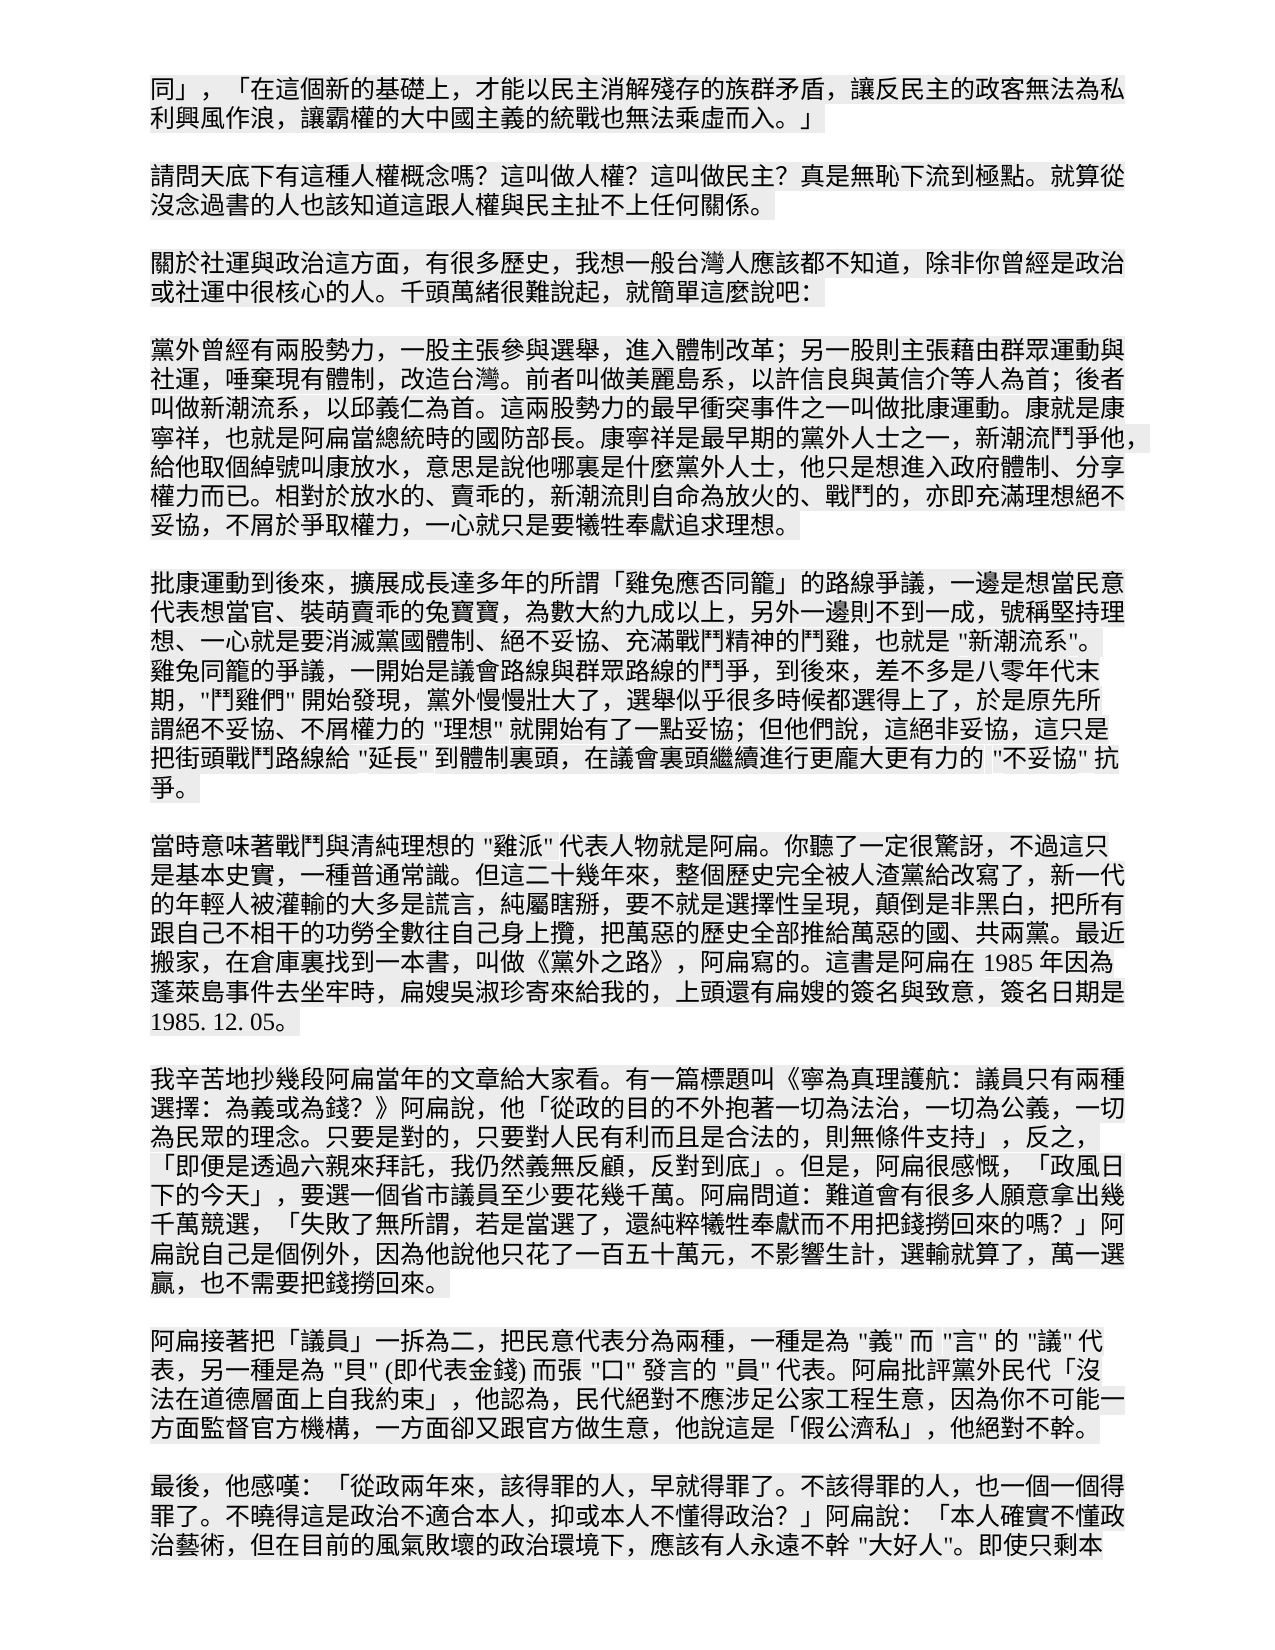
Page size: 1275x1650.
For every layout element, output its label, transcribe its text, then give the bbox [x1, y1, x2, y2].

text 同志， 你在 5 月 3 日的留言是這麼說的： 「我觉得长期以来，台湾方面由于急着追求 “国际能见度”，对国际 “非政府” 组织采取暧昧态度，甚至有政客为了政治利益炒作自己的声望，和一些 “非政府” 组织搞在一起，使得台湾很多政策随着这些国际 “非政府” 组织起舞，制定符合他们后台老板利益的政策。」 你的這些說法，在台灣找不到任何實例。除了國際紅十字會之外，台灣幾乎沒有什麼國際性的非政府組織，當然也就沒有所謂「台灣很多政策隨著這些國際性的非政府組織起舞，制定符合他們幕後老闆利益的政策」。台灣的的幕後老闆 (其實應該說主人) 只有一個，就是美國；但是，美國主子當然不會在乎台灣內部要怎麼胡搞瞎搞，他只要你台灣這條狗緊緊咬住對岸就行了。至於內政，則是政客和大財團一起上下其手，撈盡油水，而沒有什麼國際性的幕後老闆。 台灣幾乎沒有什麼國際性的非政府組織，我能想得出來的大概就是比方說 AI (國際特赦組織)，小弟就是這組織在台灣的主要創立者之一。二十幾年前的事了，它原本很單純，不久之後，開始分裂成藍綠，鬧雙包，搶主導權，鬧到 後來，AI 總部只好特地派人遠從海外跑來台灣進行調查與仲裁。藍綠兩邊，一個叫中華民國分會，一個叫台灣分會，看看哪一邊才是正統。 綠的這一邊，因為政治性格太強，經過調查結果，被 AI 總部宣布為非法。後來，隨著島內綠油油勢力的迅速茁壯，竟又逐漸搶得正宮地位。於是，AI 在台灣很快就變質了，被一些綠油油的混蛋把持，就跟台灣人權促進會一樣，開始掛羊頭賣狗肉，開始把人權當成一種用來打擊政治異己、反中反華的工具；同時也成為一種為個人謀取權位與私利的跳板與晉身階。 在台灣，所謂社運，至少百分之 99 都有著這樣一種特性。我之所以知之甚詳，乃是因為台灣三十幾年來絕大多數主要的所謂社運團體，我幾乎都是創始元老，清楚了解它如何成立，如何變質，如何被篡奪，如何被利用做為政治鬥爭工具，如何被拿來做為一種謀取個人權位的手段，寫來滿紙污穢，不堪入目。這就如同美國整天以人權與民主自由之名到處侵略殺人奪取暴利一般可恥。 但是，台灣的這些所謂非政府組織之齷齪與墮落，純粹是島內問題，而非外來勢力的操弄，這些組織全部都是本土產生，而非舶來品，並沒有你所謂的國際幕後老闆的操控。台灣社運的墮落與無恥，還沒有到你所說的那樣一種 "高度"。它一開始都是 "做純的"，慢慢開始 "做黑的"，很快就變質成為政黨附庸以及謀取個人權位與私利的工具。當然，墮落無恥等級還是有所差別，凡是高掛什麼 "人權" 或 "改革" 這類招牌的，惡性程度最高，純粹就是人渣等級，擺明就是不要臉了。 即便是國家所創立的什麼人權單位或組織也一樣，比方說，官方成立一個什麼 "國家人權博物館"，最近舉辦一個什麼 "《打破暗暝見天光》人權文學系列講座"，連名字都是採用一些綠油油的低級名稱，擺明所謂人權就是這個綠色人渣黨的專利。上星期五，也就是 6月 17 日，這個所謂"國家人權博物館" 的什麼 "人權文學系列講座"，邀請一位人權鬥士演講，吸引滿場爆滿的各地師生前來聆聽 "人權"。你知道這位人權鬥士是誰嗎？就是那個政治立場翻雲覆雨、不擇手段、貪婪無度、賣友求榮、無惡不作、為非做歹到極點的人渣--李登輝。 他的講題叫做「民主轉型的信念與方法」。他很得意地說，日本朝日新聞最近訪問他，問他為什麼這一代的台灣年輕人突然每個人都自稱台灣人，否認自己是中國人。李登輝說，他 1996年上台當總統，最重要的民主與人權貢獻就是出版《認識台灣》來推動「教育改革」，大改教科書。李登輝說，人權與民主首先要做的就是要「從教科書強化對台灣的認同」，「在這個新的基礎上，才能以民主消解殘存的族群矛盾，讓反民主的政客無法為私利興風作浪，讓霸權的大中國主義的統戰也無法乘虛而入。」 請問天底下有這種人權概念嗎？這叫做人權？這叫做民主？真是無恥下流到極點。就算從沒念過書的人也該知道這跟人權與民主扯不上任何關係。 關於社運與政治這方面，有很多歷史，我想一般台灣人應該都不知道，除非你曾經是政治或社運中很核心的人。千頭萬緒很難說起，就簡單這麼說吧： 黨外曾經有兩股勢力，一股主張參與選舉，進入體制改革；另一股則主張藉由群眾運動與社運，唾棄現有體制，改造台灣。前者叫做美麗島系，以許信良與黃信介等人為首；後者叫做新潮流系，以邱義仁為首。這兩股勢力的最早衝突事件之一叫做批康運動。康就是康寧祥，也就是阿扁當總統時的國防部長。康寧祥是最早期的黨外人士之一，新潮流鬥爭他，給他取個綽號叫康放水，意思是說他哪裏是什麼黨外人士，他只是想進入政府體制、分享權力而已。相對於放水的、賣乖的，新潮流則自命為放火的、戰鬥的，亦即充滿理想絕不妥協，不屑於爭取權力，一心就只是要犧牲奉獻追求理想。 批康運動到後來，擴展成長達多年的所謂「雞兔應否同籠」的路線爭議，一邊是想當民意代表想當官、裝萌賣乖的兔寶寶，為數大約九成以上，另外一邊則不到一成，號稱堅持理想、一心就是要消滅黨國體制、絕不妥協、充滿戰鬥精神的鬥雞，也就是 "新潮流系"。雞兔同籠的爭議，一開始是議會路線與群眾路線的鬥爭，到後來，差不多是八零年代末期，"鬥雞們" 開始發現，黨外慢慢壯大了，選舉似乎很多時候都選得上了，於是原先所謂絕不妥協、不屑權力的 "理想" 就開始有了一點妥協；但他們說，這絕非妥協，這只是把街頭戰鬥路線給 "延長" 到體制裏頭，在議會裏頭繼續進行更龐大更有力的 "不妥協" 抗爭。 當時意味著戰鬥與清純理想的 "雞派" 代表人物就是阿扁。你聽了一定很驚訝，不過這只是基本史實，一種普通常識。但這二十幾年來，整個歷史完全被人渣黨給改寫了，新一代的年輕人被灌輸的大多是謊言，純屬瞎掰，要不就是選擇性呈現，顛倒是非黑白，把所有跟自己不相干的功勞全數往自己身上攬，把萬惡的歷史全部推給萬惡的國、共兩黨。最近搬家，在倉庫裏找到一本書，叫做《黨外之路》，阿扁寫的。這書是阿扁在 1985 年因為蓬萊島事件去坐牢時，扁嫂吳淑珍寄來給我的，上頭還有扁嫂的簽名與致意，簽名日期是1985. 12. 05。 我辛苦地抄幾段阿扁當年的文章給大家看。有一篇標題叫《寧為真理護航：議員只有兩種選擇：為義或為錢？》阿扁說，他「從政的目的不外抱著一切為法治，一切為公義，一切為民眾的理念。只要是對的，只要對人民有利而且是合法的，則無條件支持」，反之，「即便是透過六親來拜託，我仍然義無反顧，反對到底」。但是，阿扁很感慨，「政風日下的今天」，要選一個省市議員至少要花幾千萬。阿扁問道：難道會有很多人願意拿出幾千萬競選，「失敗了無所謂，若是當選了，還純粹犧牲奉獻而不用把錢撈回來的嗎？」阿扁說自己是個例外，因為他說他只花了一百五十萬元，不影響生計，選輸就算了，萬一選贏，也不需要把錢撈回來。 阿扁接著把「議員」一拆為二，把民意代表分為兩種，一種是為 "義" 而 "言" 的 "議" 代表，另一種是為 "貝" (即代表金錢) 而張 "口" 發言的 "員" 代表。阿扁批評黨外民代「沒法在道德層面上自我約束」，他認為，民代絕對不應涉足公家工程生意，因為你不可能一方面監督官方機構，一方面卻又跟官方做生意，他說這是「假公濟私」，他絕對不幹。 最後，他感嘆：「從政兩年來，該得罪的人，早就得罪了。不該得罪的人，也一個一個得罪了。不曉得這是政治不適合本人，抑或本人不懂得政治？」阿扁說：「本人確實不懂政治藝術，但在目前的風氣敗壞的政治環境下，應該有人永遠不幹 "大好人"。即使只剩本人一個，我還是陳水扁，絕不妥協！」 第三章《黨外運動》裏，阿扁說：「許榮淑委員 (陳真按，許榮淑就是張俊宏的太太。張俊宏是當年和林義雄在省議會合寫一本黨外巨著的省議員，幾年前因為掏空公司與背信案被判刑、通緝，現在在牢裏。許榮淑目前是 "全民最大黨" 的黨主席) 接辦的《深耕雜誌》，代表濃厚的傳統本土抗議精神，堅持黨外的不妥協路線，...點燃批康運動 (康即上述之康寧祥) 的怒火。」阿扁罵說：「康寧祥、張德銘、黃煌雄及尤清等四人應海外同鄉邀請赴美訪問，四人行所造成的影響，遠不及他們所宣稱的 "黨外第一次步向國際舞台" 等等，因此，《深耕雜誌》又繼續追擊，圍勦這些浮誇的口號和康系這種矯揉的政治身段。」 阿扁的結論是：「黨外應重振道德，信守理想主義的精神，不要淪為私利工具或與國民黨霑分利益。」並且呼籲：「黨外雜誌不應只對國民黨批評，對那些效法國民黨的黨外議員也要加以指責，讓黨外清流成為主流，讓黨外的道德精神重振，台灣才有希望」。阿扁還說：「黨外選舉最簡單了」，上台隨便罵幾句國民黨，「只要像道士一樣畫符念咒嚷嚷一番就能當選」，但他認為，這種時代應成為過去。 阿扁結論說了一段話，相當經典： 「黨外的圈子裏，有人利用黨外名義來達到追求個人私利的目的，這種追求私利的黨外，所走的路線，別無它途，只有和國民黨均分利益一條路；分不到利益的時候，就發揮黨外抗議的精神；分到利益的話，比國民黨還更護航。對整個黨外運動來說，我們應該容納這種追求私利的份子嗎？我主張不應縱容，否則有理想的黨外都得揹黑鍋。這個問題不能再避諱不談了。」 阿扁氣憤地說道，黨外的批判精神最忌諱選擇性批判；犯同樣的錯，有些人受到嚴厲攻擊，自己人卻安然無恙。阿扁還主張，同一種民意代表，黨外最多不要擔任超過兩屆。因為他說，擔任公職或民代「很累人」。阿扁說：「這種累，是純粹犧牲奉獻的累，絕對沒有任何好處可得，收入不會增加，只會賠老本，犧牲奉獻又賠老本的事能做多久？」有記者問阿扁說，「有人說你相當激進」。阿扁回答說：「我不了解什麼是激進。我的良知及良心就是這樣。」 在該書一篇標題為《反對運動的分分合合》的文章中，阿扁痛斥黨外。阿扁說了一段針對黨外民代更加經典的描述。他說：「台灣民眾對於黨外長久以來只能對民主與人權畫餅充饑，已有了支持上以及同情上的疲乏。更令人洩氣的是，長久以來，黨外人士自己也普遍只是喊著民主與人權的口號而已，實際的推動作為並不是很積極，有的甚至只是很積極地追求個人的名利，所謂民主與人權只是偶而拿出來應付選民的口號而已。」 阿扁提到德國綠黨來做為一種強烈對比，他說： 「西德綠黨最值得黨外人士借鏡的是，他們雖然有公職可以當，但是他們卻非常厭惡爭權奪利。然而，黨外人士卻反而因為大家都很想當公職而明爭暗鬥，這一點著實令人擔心。目前黨外所欠缺的是願意真正身體力行黨外所標榜的理想與抗議精神的黨外人士。」 阿扁痛斥： 「有的黨外人士真的是選舉掛帥，以當選公職並且保住公職做為加入黨外的最大目的。這些人雖然也都標榜黨外的理念，可是這些理念只是副業，真正重要的是公職的身份地位，以及這些身份地位所帶來的個人好處。」 阿扁說：「我曾因為堅持自己的政治理念，引發黨外 "雞兔問題" 的論戰。有人表示，如果黨外真的要進行 "雞兔分籠" 的話，歸屬於 "雞" (即不妥協的理想派) 的黨外人士，很可能遠比不上 "兔子" 類的黨外人士。」 阿扁繼續說：「為數不少的黨外人士加入黨外時，本來懷抱著滿腔的熱血以及理想，競選公職時也只是打算以公職的身份來一展抱負。但是，一旦當上了公職之後，嚐到了特權以及甜頭，個人的名利也就變成了首要目標，原先的理想及抱負也跟著變成了昨日黃花。其言行舉止，除了有黨外的標記之外，其餘和國民黨的公職人員已沒有兩樣。」 阿扁甚至還說，國民黨員的政治包袱比黨外人士多了不少，反而比較不敢太亂來。但是，「私利型的黨外人士可說是天之驕子，既少政治包袱，卻又可以汲汲營營為私利。」 阿扁說： 「我們現在可以看到的事實是，許多美麗島時期的黨外人士以及黨外新生代，選上公職後，從原來的高度理想變成了目前隨波逐流、以個人私利為重。黨外不少公職人員在議事壇上大肆抨擊國民黨的種種不是，但是自己在私底下的行為和國民黨的所作所為根本相差無幾，甚至可以說是稱兄道弟，哥倆好地媲美在一起。我的一貫信念是：只有黨外的清流成為主流時，黨外才能成為真正強有力的政治團體。」 為了改變黨外的腐敗體質，阿扁主張應該進行「公開批判」 ，以便對黨外公職人員「產生糾正與嚇阻作用」，做為一種「黨外人士的防腐劑」。阿扁說： 「黨外雜誌無疑的是可以當做批判黨外人士的很好公器。可是，目前的黨外雜誌卻已經完全大為走樣。現在的黨外雜誌，沒有一本例外，全部變成了市場下的產物，成了十足的消費品。每一本黨外雜誌都走火入魔地報導國民黨內幕新聞 (陳真按：許多內容往往就是造謠抹黑道聽途說這一套)，有的則是大肆連載國民黨查禁的書文，像發瘋、發燒似的亂搞一通，」黨同伐異，「徒有公器之名」。 阿扁最後期許當時的「黨外編輯作家聯誼會」(陳真按：簡稱編聯會，即新潮流系的一個前身或化身。當時有兩位裏頭的成員一同邀我加入，我原本也同意了，但因為據說每年得繳一萬元 (？) 會費，我就臨時打了退堂鼓) 應該恢復原來所要扮演的批判角色；在批判黨外人士時，編聯會應該扮演一個徹底的黑臉，完全六親不認，不管誰犯了錯都要被批判，無一例外。」 我就抄到這裏。不知道各位看了有什麼感想沒有。想不到，最腐敗的卻是這些最擅於高唱各種理想的一群所謂 "新潮流" 或 "戰鬥雞"，什麼左派啦，非暴力啦，階級革命啦，思想改造與文化改造啦，堅持國際正義啦，反戰反軍購啦，反對美帝啦，絕不走入體制，堅持要跟底層民眾永遠站在一起啦...等等等。 很重要的一點是：你要知道，我抄的阿扁這本書是1985年出版，那時仍然還是處於相當恐怖的 80年代戒嚴時期，動輒抓人；黨外參選民代擔任公職的利益在那當時其實相當微薄，只不過是撿一點點國民黨吃剩的骨頭來啃。在那樣一種情況下，黨外公職人員都能普遍腐敗成那副德性，更不用說解嚴之後，政治開放了，相較於過去千百萬倍的利益就在眼前，你想，這樣一群人會腐敗成什麼樣？當然就更不用說全面掌權、徹底呼風喚雨、飽受群眾擁戴而且擁有一整個年輕族群宛若綠衛兵般為之護衛殺敵的今天，難道你真的會相信這些人是如此勤政愛民、為了什麼台灣民主與人權打拼、犧牲奉獻？ 我只是沒想到，跟我淵源最深、當年居於極少數的所謂「黨外清流」，所謂絕不妥協的理想派，居然是腐敗得最為誇張無恥的一群人。 幾年之後，也就是大約是八零年代的末期，"新潮流" 決定不再堅守街頭，打算妥協一下，進入體制，參與選舉，說是為了把「永不妥協」的理想主義精神給帶入體制內，擴大戰線；說是要把政治給社運化，把貪婪分贓的政治給變成一種追求公義的社會運動。當新潮流做出參與選舉的決定時，有一些人非常反對，當然也包括我在內。比方說，應該差不多是1988年的 228 那一天吧。我在高雄參加一個 228 紀念活動後，準備回台南，前往車站的途中，遇到台灣第一個推動 "228運動" 的陳永興醫師。他搭一輛友人的車，於是就順便載我回台南。 一路上，我們就一直談這個事情。陳永興醫師非常反對新潮流參與選舉。反對的強度似乎遠比我還強烈，我記得他不只一次公開演講提到說，如果連新潮流都要跳入體制參與選舉，他說他彷彿能預見台灣反對運動全面沉淪的可悲結局。陳永興和當時人在國外念書的林義雄有連繫。我問他說，林義雄怎麼看待這事情？陳永興說，林義雄當然也是非常反對。我聽了很開心，就說「真的嗎？」陳永興說「真的啊，不然你直接去問他。」 兩年後，林義雄回國定居，幾次聽他公開演講或私下談起，依然對新潮流之參選採取相當不以為然的態度，更不用說整個黨外之全面投入選舉，當然更是他所反對的。林義雄剛回國時，寫了一篇文章公開散發，報紙上大幅刊登他當時的一些說法。如果有人找得到自立晚報，就能看到當時林義雄發表這些談話時的莊嚴盛況，我還記得他那天穿著一件白外套，呼籲大家「靜下來」，不要再為無謂的選舉利益而喧囂吵鬧。 林義雄不久之後還另外發表了一篇文章，標題是《監牢是理想家的宮殿》，他讚揚黃華的第四度入獄，文中好像也推崇鄭南榕，並且說那些參與選舉的同志，歷史將會證明這些人只不過是「陸樑小丑」。 林義雄幾次呼籲黨外支持者應該盯緊這些打著社運旗號進入議會擔任公職的人，看看他們是否真的實踐理想，是否真的做到「政治社運化」。當然，林義雄的想法其實是有點矛盾的，他一方面反對社運人士或清流之士參與選舉，一方面卻又說要大家盯緊著他們，看他們有沒有實踐理想。我倒是覺得政治是政治，社運是社運，基本上是兩回事，並沒有所謂「在政治中實踐社運理想」的這回事，這就好像如果有人勸德蕾莎為了關心遊民與窮人，應該想辦法去當印度政府的衛生署長或社會局長或擔任民意代表一樣荒唐；同理，難道德蕾莎之所以從未當官，是因為她能力不足或貢獻不夠？ 我常舉當代最富盛名的左派人士--墨西哥那位蒙面俠 Marcos為例，他在墨西哥民間聲望很高，如神一般，但他說，他對權力不感興趣，因為我們想要成就的事業不需要透過權力來行使。社運與政治，基本上是兩套截然不同的思維與運作法則。但在台灣，所謂社運，說穿了就是為個人累積政治資源的一個管道，以便有朝一日藉此取得個人政治權位與暴利的一個踏腳石與晉身階。你看，有幾個人不是這樣？ 「政治社運化」當然很恐怖，但更恐怖的是「社運政治化」，把理應追求普世價值的社運給質變成為一種政黨附庸與政治工具，藉以傷害異己，藉以謀取個人私利。掛社運羊頭，賣政治狗肉，賺取個人權位暴利。這樣一種堂而皇之的詐騙與價值扭曲，在西方社會基本上是看不到的。 在這極端封閉的小島上，在這樣一種純粹以鎂光閃爍及權位高低來衡量人事物一切價值的社會裏，我知道講這樣一些想法是沒有幾個人會信的，恐怕只是招來更多訕笑與羞辱。所以，我基本上自然也不是想改變什麼或說服大家什麼，我只是覺得，一種東西，它的本質及其重要價值，事實上就在於它本身而無須外求，當然更不會因為外在一時一地的眾人眼光而有所改變。一朵花，一片雲，很漂亮，很動人，或是一樁浩瀚的宇宙盛事，翻轉了整個時空，但卻沒有人看到，或沒有被某些人認可，難道這朵花或這場宇宙輝煌盛事就因此而光芒盡失？ 至於那些相信價格 (price) 遠多於相信價值 (value) 的人，那些相信鎂光閃閃、仰慕位高權重者，不妨捫心自問，當我們把一切價值給轉化成各種謀利手段與鬥爭工具，造就出各種純屬私人的權位與暴利時，對於整個社會或世界究竟有何意義可言？ 陳真 2016. 06. 22. [150, 75, 1125, 1560]
